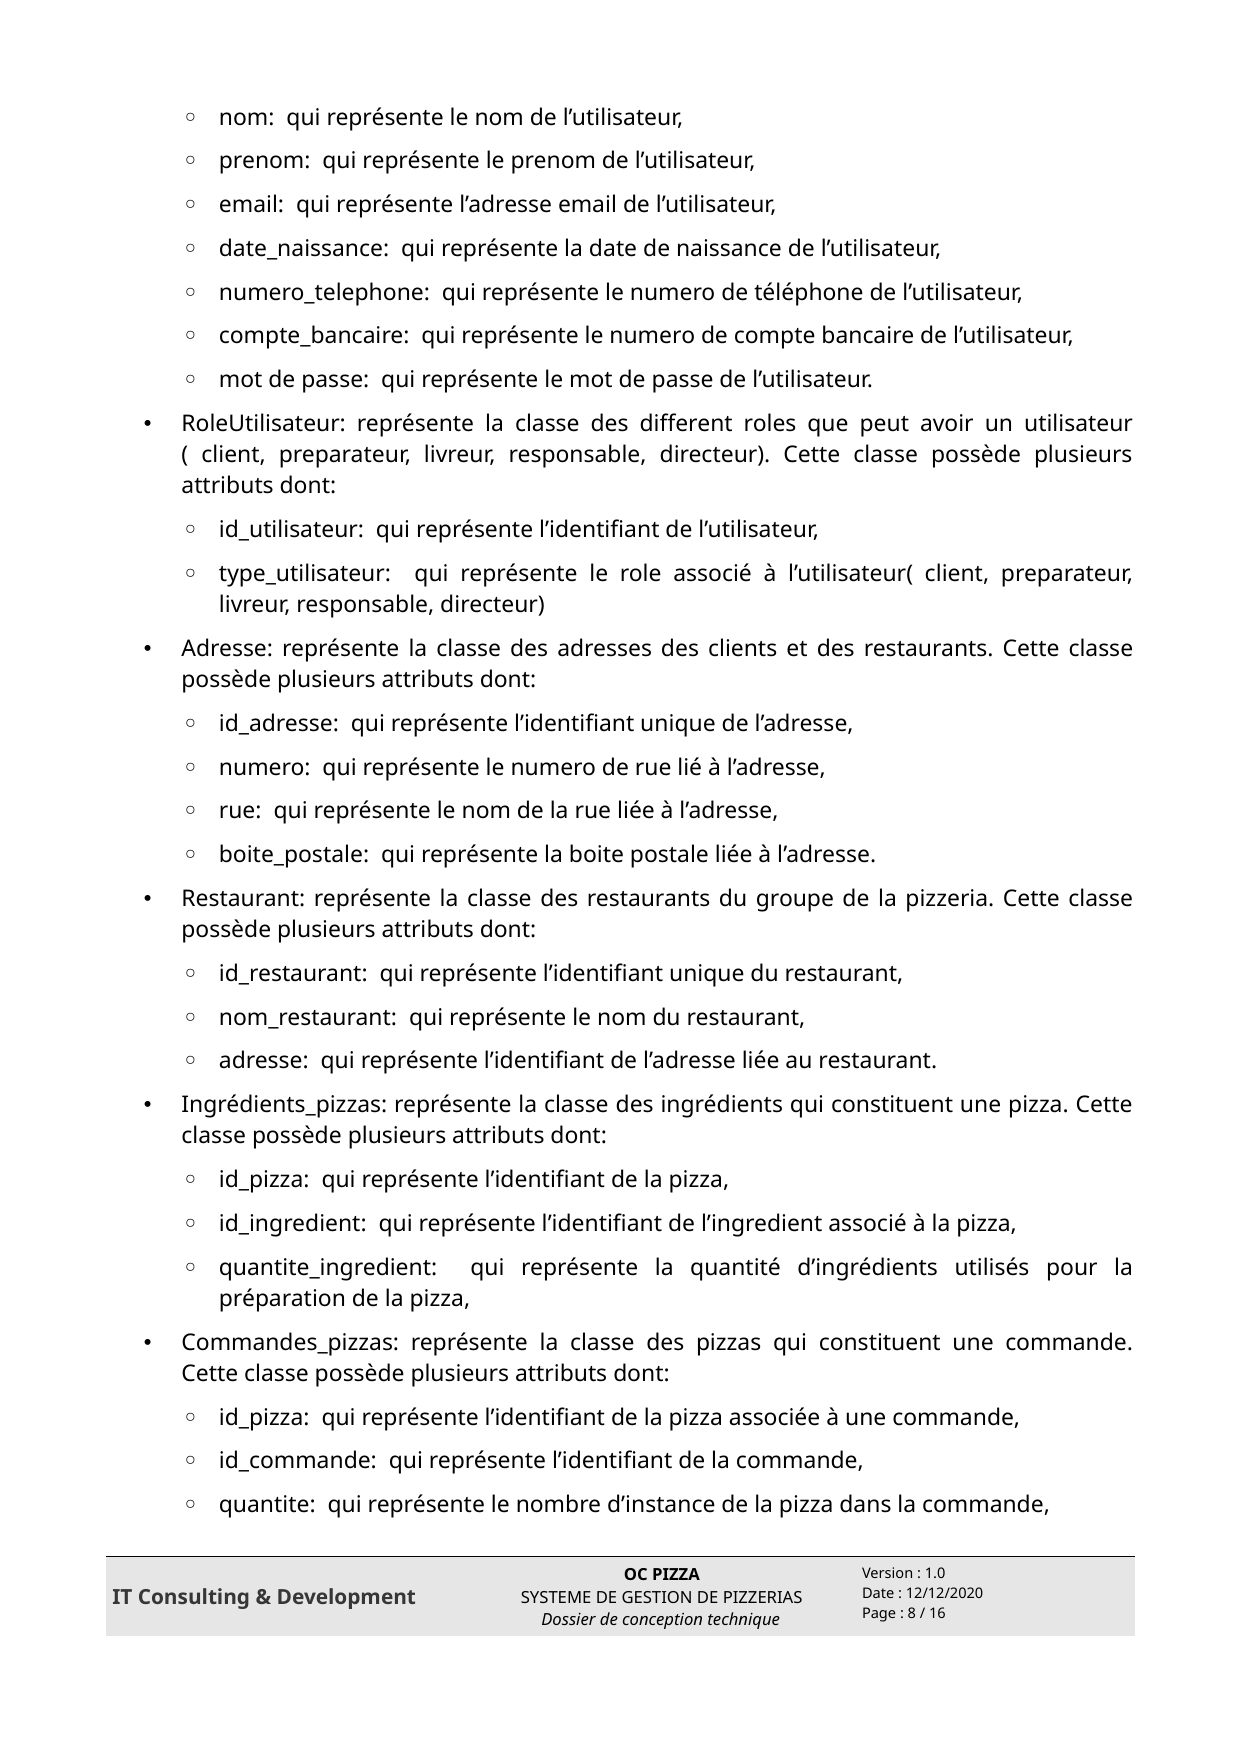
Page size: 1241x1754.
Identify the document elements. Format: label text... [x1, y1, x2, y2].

list adresse: qui représente l’identifiant de l’adresse liée au restaurant. [181, 1044, 1134, 1075]
list nom: qui représente le nom de l’utilisateur, [181, 100, 1134, 132]
list id_adresse: qui représente l’identifiant unique de l’adresse, [181, 707, 1134, 738]
list numero: qui représente le numero de rue lié à l’adresse, [181, 750, 1134, 782]
list compte_bancaire: qui représente le numero de compte bancaire de l’utilisateur, [181, 319, 1134, 350]
list numero_telephone: qui représente le numero de téléphone de l’utilisateur, [181, 275, 1134, 307]
list nom_restaurant: qui représente le nom du restaurant, [181, 1000, 1134, 1032]
list mot de passe: qui représente le mot de passe de l’utilisateur. [181, 363, 1134, 394]
list date_naissance: qui représente la date de naissance de l’utilisateur, [181, 232, 1134, 263]
list Commandes_pizzas: représente la classe des pizzas qui constituent une commande. Cette classe possède plusieurs attributs dont: [144, 1325, 1134, 1388]
list id_ingredient: qui représente l’identifiant de l’ingredient associé à la pizza, [181, 1207, 1134, 1238]
list type_utilisateur: qui représente le role associé à l’utilisateur( client, preparateur, livreur, responsable, directeur) [181, 557, 1134, 619]
list Adresse: représente la classe des adresses des clients et des restaurants. Cette classe possède plusieurs attributs dont: [144, 632, 1134, 694]
list Ingrédients_pizzas: représente la classe des ingrédients qui constituent une pizza. Cette classe possède plusieurs attributs dont: [144, 1088, 1134, 1150]
list quantite: qui représente le nombre d’instance de la pizza dans la commande, [181, 1488, 1134, 1519]
list id_pizza: qui représente l’identifiant de la pizza, [181, 1163, 1134, 1194]
list id_utilisateur: qui représente l’identifiant de l’utilisateur, [181, 513, 1134, 544]
list email: qui représente l’adresse email de l’utilisateur, [181, 188, 1134, 219]
list id_pizza: qui représente l’identifiant de la pizza associée à une commande, [181, 1400, 1134, 1432]
list RoleUtilisateur: représente la classe des different roles que peut avoir un utilisateur ( client, preparateur, livreur, responsable, directeur). Cette classe possède plusieurs attributs dont: [144, 407, 1134, 500]
list prenom: qui représente le prenom de l’utilisateur, [181, 144, 1134, 175]
list quantite_ingredient: qui représente la quantité d’ingrédients utilisés pour la préparation de la pizza, [181, 1250, 1134, 1313]
list boite_postale: qui représente la boite postale liée à l’adresse. [181, 838, 1134, 869]
list rue: qui représente le nom de la rue liée à l’adresse, [181, 794, 1134, 825]
list id_restaurant: qui représente l’identifiant unique du restaurant, [181, 957, 1134, 988]
list id_commande: qui représente l’identifiant de la commande, [181, 1444, 1134, 1475]
list Restaurant: représente la classe des restaurants du groupe de la pizzeria. Cette classe possède plusieurs attributs dont: [144, 882, 1134, 944]
